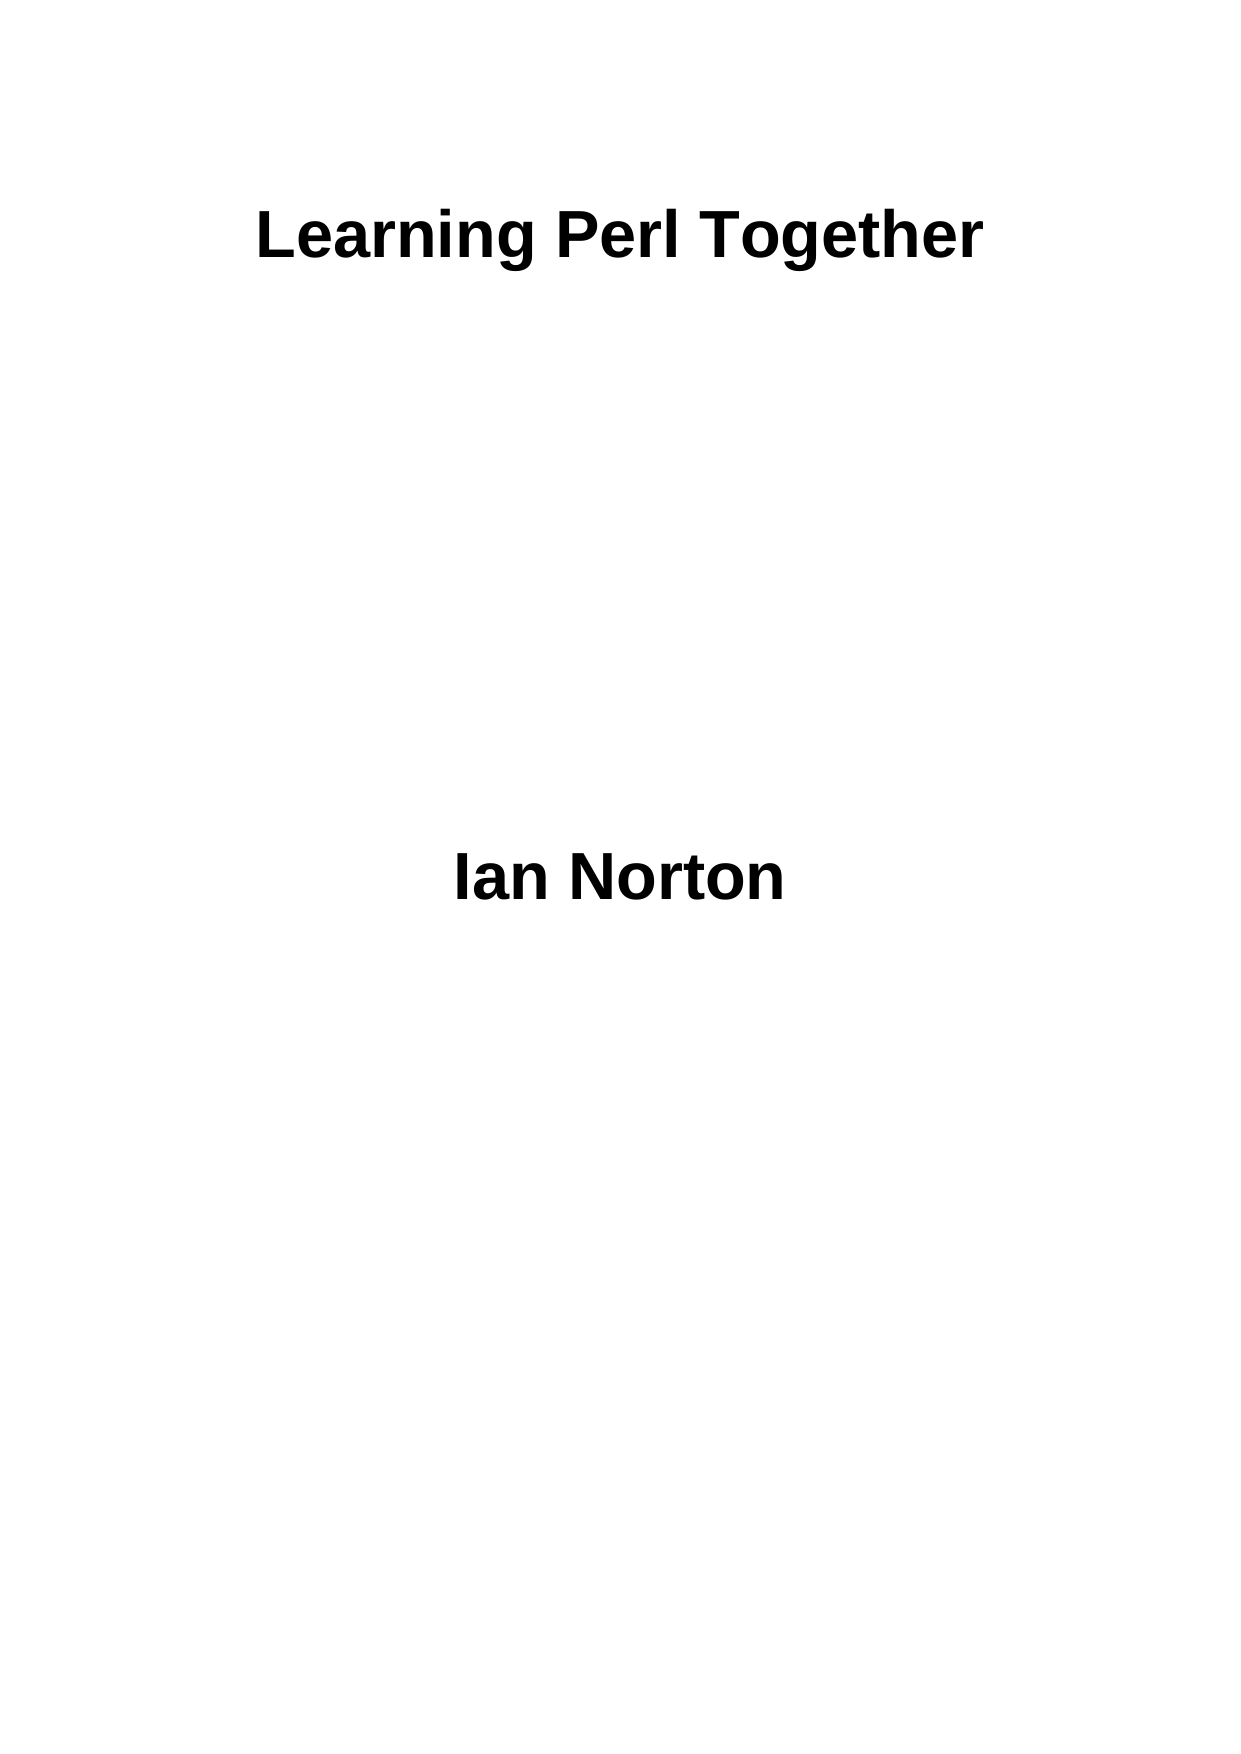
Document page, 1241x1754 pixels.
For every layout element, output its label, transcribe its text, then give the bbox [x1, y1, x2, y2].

text Learning Perl Together [118, 195, 1122, 271]
text Ian Norton [118, 837, 1122, 913]
